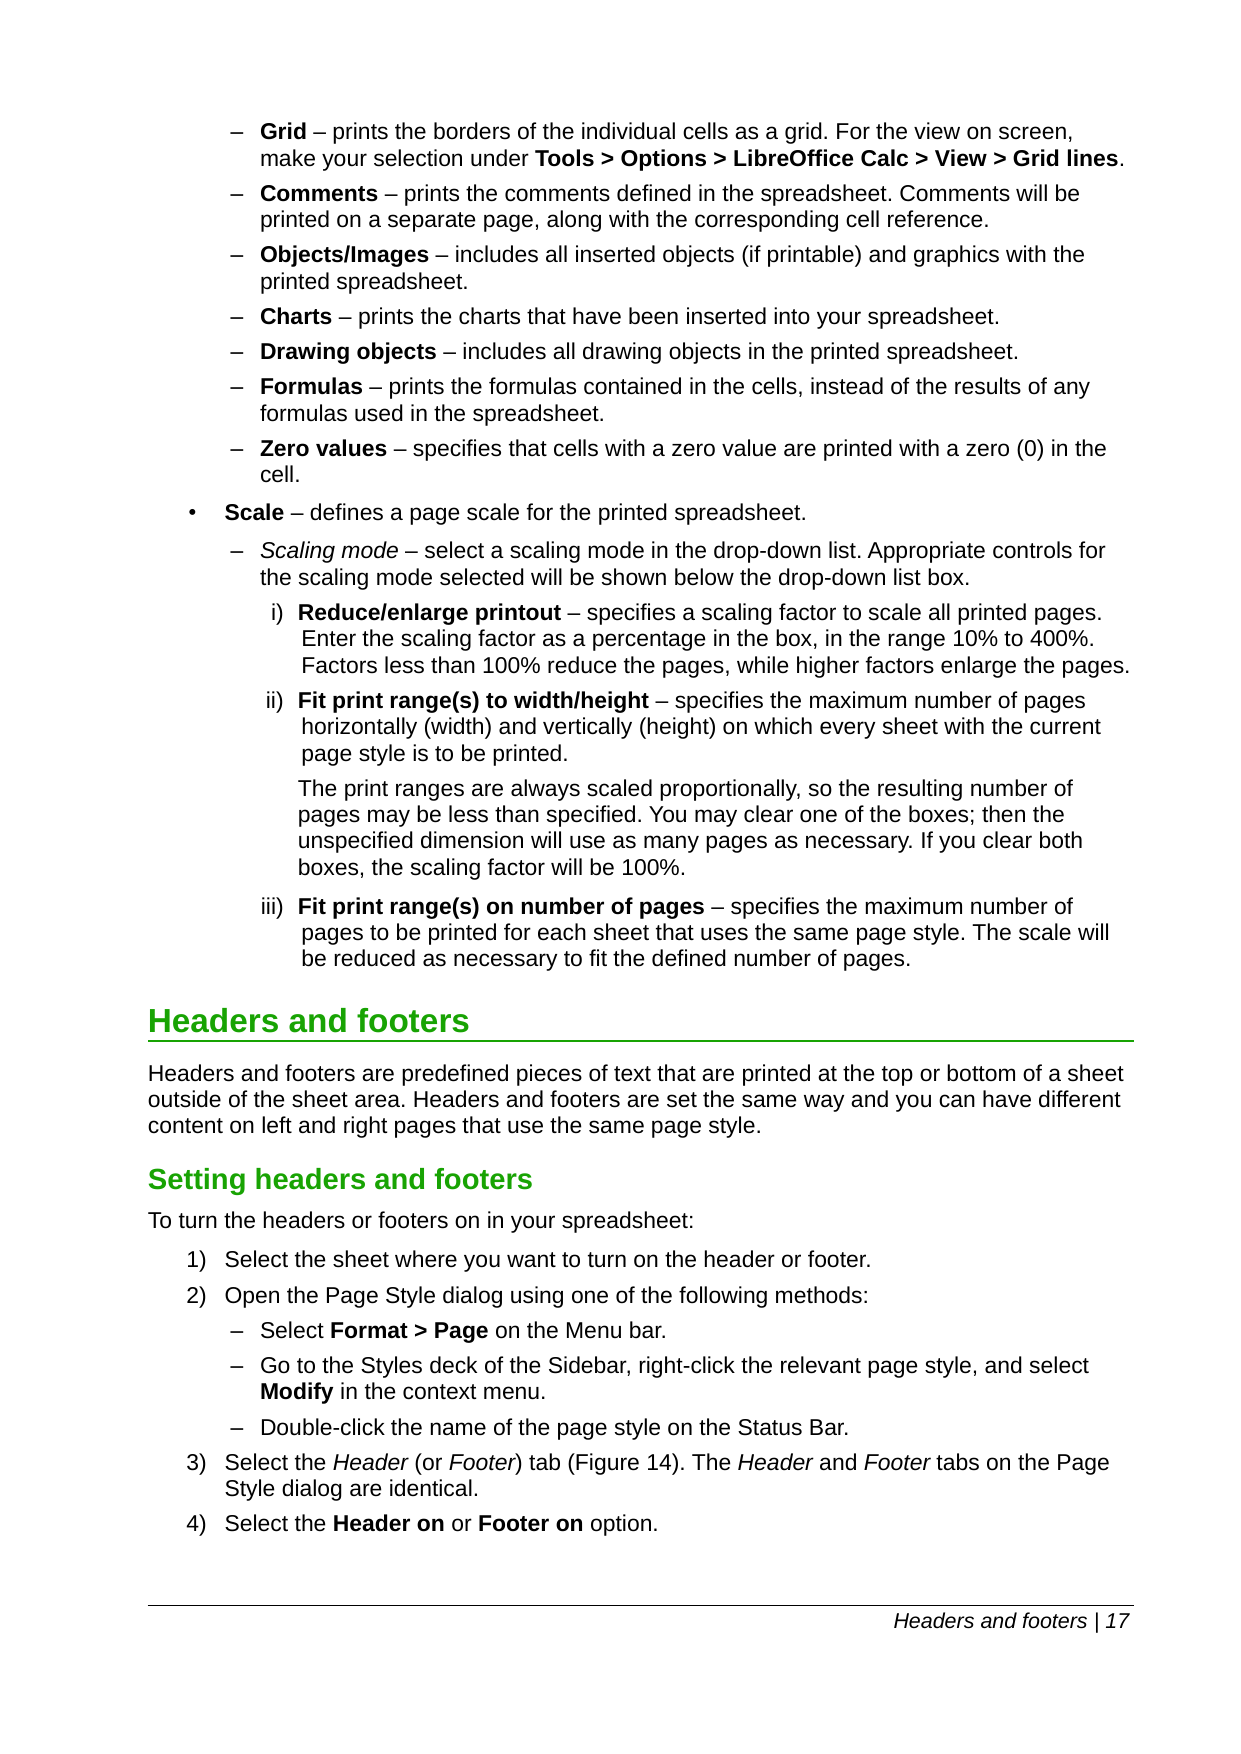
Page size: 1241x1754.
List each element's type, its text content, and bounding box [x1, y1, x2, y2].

list Go to the Styles deck of the Sidebar, right-click the relevant page style, and select Modify in the context menu. [230, 1352, 1134, 1405]
list Grid – prints the borders of the individual cells as a grid. For the view on screen, make your selection under Tools > Options > LibreOffice Calc > View > Grid lines. [230, 118, 1134, 171]
list Drawing objects – includes all drawing objects in the printed spreadsheet. [230, 338, 1134, 364]
text Headers and footers are predefined pieces of text that are printed at the top or bottom of a sheet outside of the sheet area. Headers and footers are set the same way and you can have different content on left and right pages that use the same page style. [148, 1059, 1134, 1138]
subtitle Headers and footers [148, 1001, 1134, 1040]
list Reduce/enlarge printout – specifies a scaling factor to scale all printed pages. Enter the scaling factor as a percentage in the box, in the range 10% to 400%. Factors less than 100% reduce the pages, while higher factors enlarge the pages. [283, 599, 1134, 678]
list Objects/Images – includes all inserted objects (if printable) and graphics with the printed spreadsheet. [230, 241, 1134, 294]
list Open the Page Style dialog using one of the following methods: [207, 1282, 1134, 1308]
list Scale – defines a page scale for the printed spreadsheet. [185, 496, 1134, 528]
list Select the sheet where you want to turn on the header or footer. [207, 1246, 1134, 1273]
text The print ranges are always scaled proportionally, so the resulting number of pages may be less than specified. You may clear one of the boxes; then the unspecified dimension will use as many pages as necessary. If you clear both boxes, the scaling factor will be 100%. [298, 775, 1134, 880]
list Select the Header on or Footer on option. [207, 1510, 1134, 1537]
list Zero values – specifies that cells with a zero value are printed with a zero (0) in the cell. [230, 435, 1134, 487]
text To turn the headers or footers on in your spreadsheet: [148, 1207, 1134, 1234]
list Comments – prints the comments defined in the spreadsheet. Comments will be printed on a separate page, along with the corresponding cell reference. [230, 180, 1134, 232]
list Select the Header (or Footer) tab (Figure 14). The Header and Footer tabs on the Page Style dialog are identical. [207, 1449, 1134, 1501]
subtitle Setting headers and footers [148, 1162, 1134, 1196]
list Fit print range(s) to width/height – specifies the maximum number of pages horizontally (width) and vertically (height) on which every sheet with the current page style is to be printed. [283, 687, 1134, 766]
list Charts – prints the charts that have been inserted into your spreadsheet. [230, 303, 1134, 329]
list Double-click the name of the page style on the Status Bar. [230, 1413, 1134, 1440]
list Formulas – prints the formulas contained in the cells, instead of the results of any formulas used in the spreadsheet. [230, 373, 1134, 426]
list Scaling mode – select a scaling mode in the drop-down list. Appropriate controls for the scaling mode selected will be shown below the drop-down list box. [230, 537, 1134, 590]
list Select Format > Page on the Menu bar. [230, 1317, 1134, 1343]
list Fit print range(s) on number of pages – specifies the maximum number of pages to be printed for each sheet that uses the same page style. The scale will be reduced as necessary to fit the defined number of pages. [283, 893, 1134, 972]
